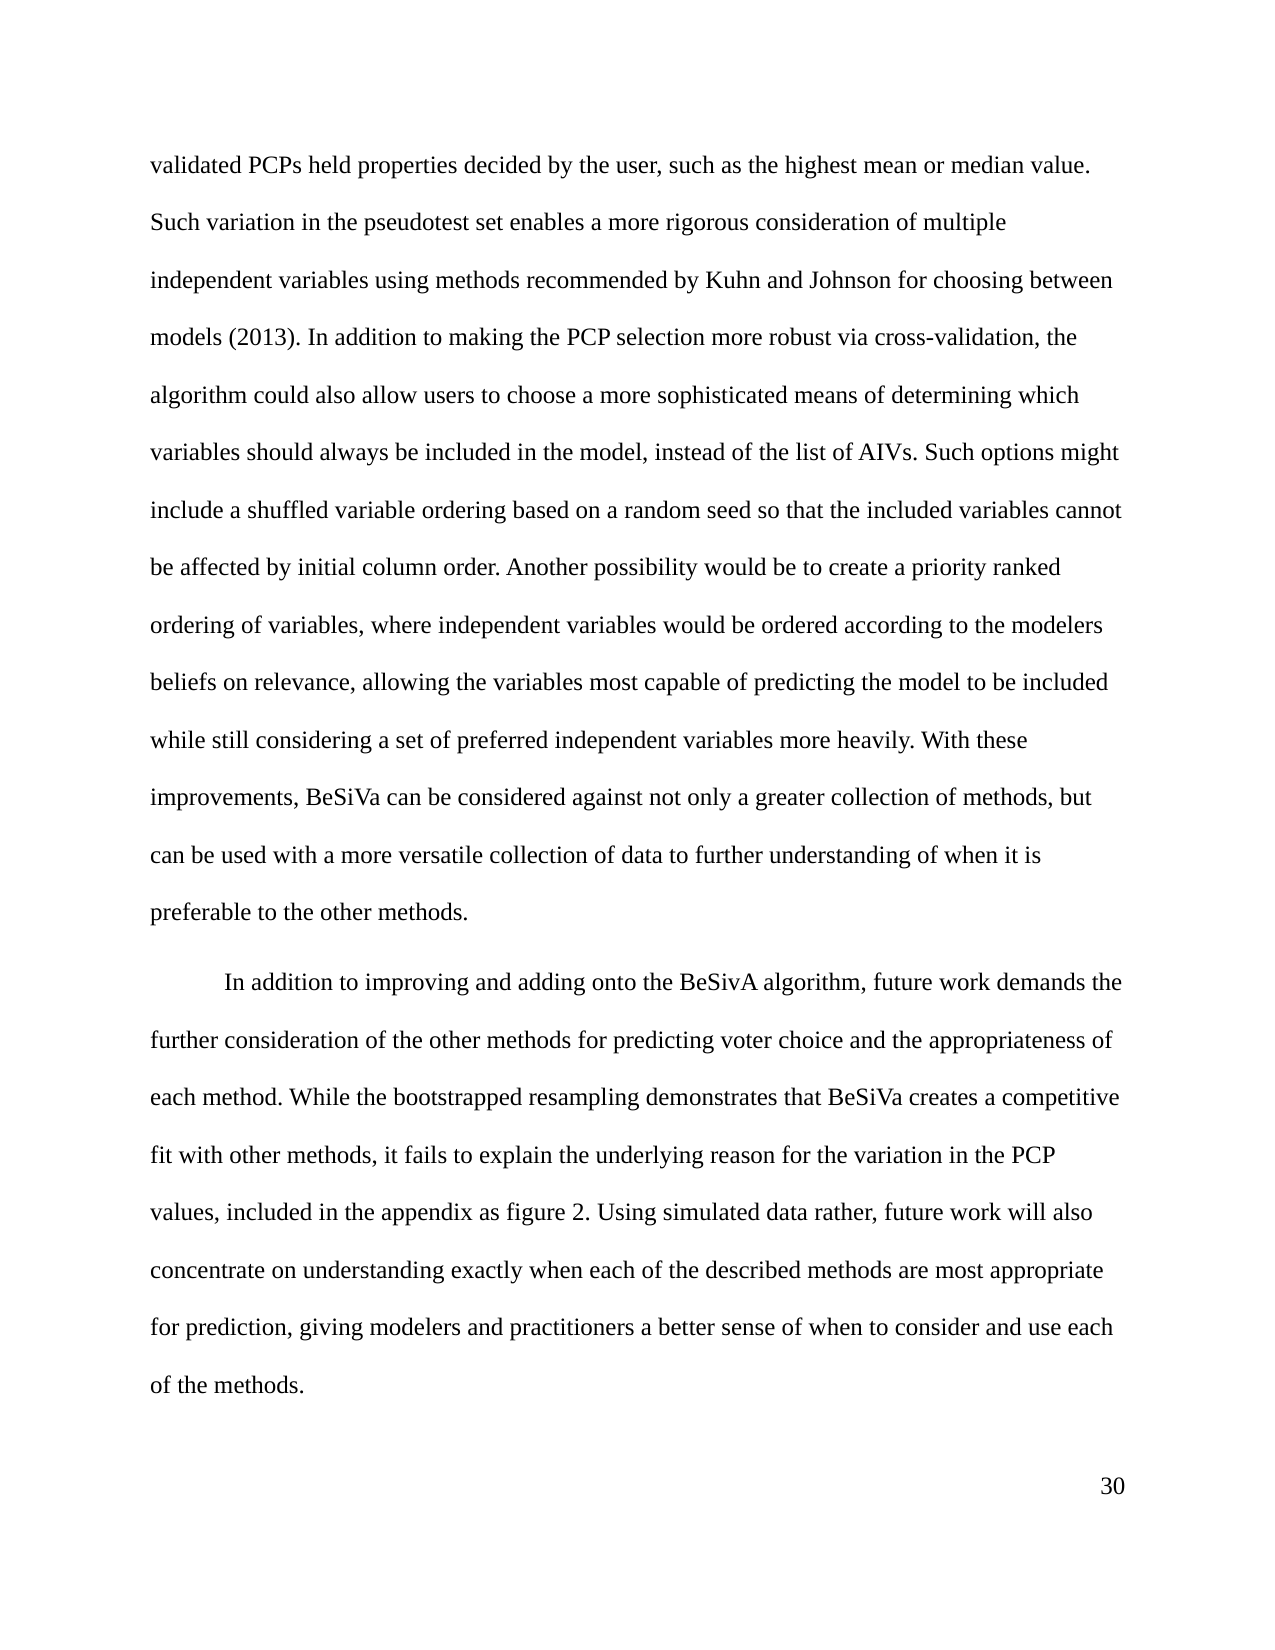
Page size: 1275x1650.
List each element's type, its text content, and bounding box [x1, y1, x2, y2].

text validated PCPs held properties decided by the user, such as the highest mean or median value. Such variation in the pseudotest set enables a more rigorous consideration of multiple independent variables using methods recommended by Kuhn and Johnson for choosing between models (2013). In addition to making the PCP selection more robust via cross-validation, the algorithm could also allow users to choose a more sophisticated means of determining which variables should always be included in the model, instead of the list of AIVs. Such options might include a shuffled variable ordering based on a random seed so that the included variables cannot be affected by initial column order. Another possibility would be to create a priority ranked ordering of variables, where independent variables would be ordered according to the modelers beliefs on relevance, allowing the variables most capable of predicting the model to be included while still considering a set of preferred independent variables more heavily. With these improvements, BeSiVa can be considered against not only a greater collection of methods, but can be used with a more versatile collection of data to further understanding of when it is preferable to the other methods. [150, 150, 1125, 926]
text In addition to improving and adding onto the BeSivA algorithm, future work demands the further consideration of the other methods for predicting voter choice and the appropriateness of each method. While the bootstrapped resampling demonstrates that BeSiVa creates a competitive fit with other methods, it fails to explain the underlying reason for the variation in the PCP values, included in the appendix as figure 2. Using simulated data rather, future work will also concentrate on understanding exactly when each of the described methods are most appropriate for prediction, giving modelers and practitioners a better sense of when to consider and use each of the methods. [150, 967, 1125, 1399]
